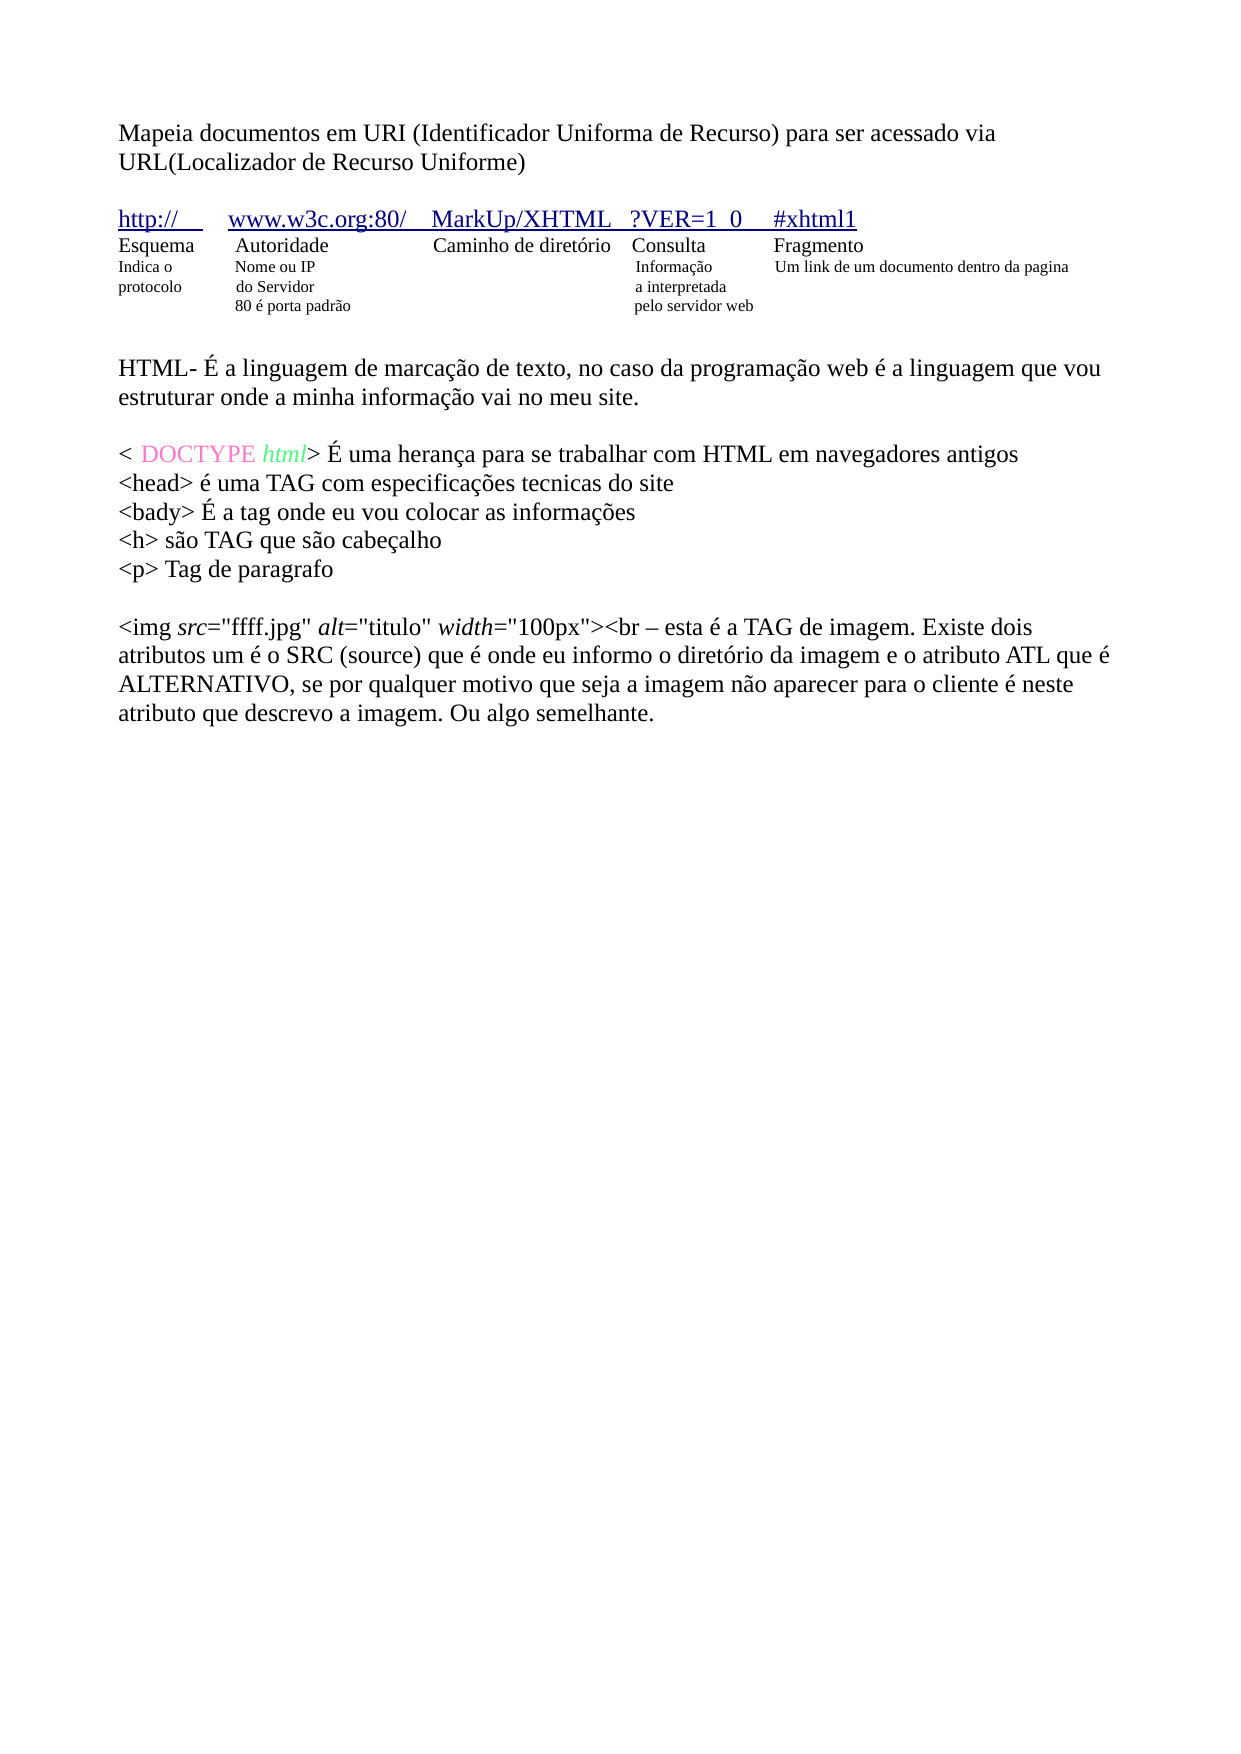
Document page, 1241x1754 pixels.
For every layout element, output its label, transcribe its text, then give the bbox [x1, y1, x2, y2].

text http:// www.w3c.org:80/ MarkUp/XHTML ?VER=1_0 #xhtml1 [118, 204, 1122, 233]
text <head> é uma TAG com especificações tecnicas do site [118, 468, 1122, 497]
text Indica o Nome ou IP Informação Um link de um documento dentro da pagina [118, 257, 1122, 276]
text 80 é porta padrão pelo servidor web [118, 296, 1122, 315]
text <img src="ffff.jpg" alt="titulo" width="100px"><br – esta é a TAG de imagem. Existe dois atributos um é o SRC (source) que é onde eu informo o diretório da imagem e o atributo ATL que é ALTERNATIVO, se por qualquer motivo que seja a imagem não aparecer para o cliente é neste atributo que descrevo a imagem. Ou algo semelhante. [118, 612, 1122, 727]
text <h> são TAG que são cabeçalho [118, 526, 1122, 554]
text <!DOCTYPE html> É uma herança para se trabalhar com HTML em navegadores antigos [118, 439, 1122, 468]
text protocolo do Servidor a interpretada [118, 276, 1122, 296]
text Mapeia documentos em URI (Identificador Uniforma de Recurso) para ser acessado via URL(Localizador de Recurso Uniforme) [118, 118, 1122, 176]
text <p> Tag de paragrafo [118, 554, 1122, 583]
text <bady> É a tag onde eu vou colocar as informações [118, 497, 1122, 526]
text HTML- É a linguagem de marcação de texto, no caso da programação web é a linguagem que vou estruturar onde a minha informação vai no meu site. [118, 353, 1122, 411]
text Esquema Autoridade Caminho de diretório Consulta Fragmento [118, 233, 1122, 257]
